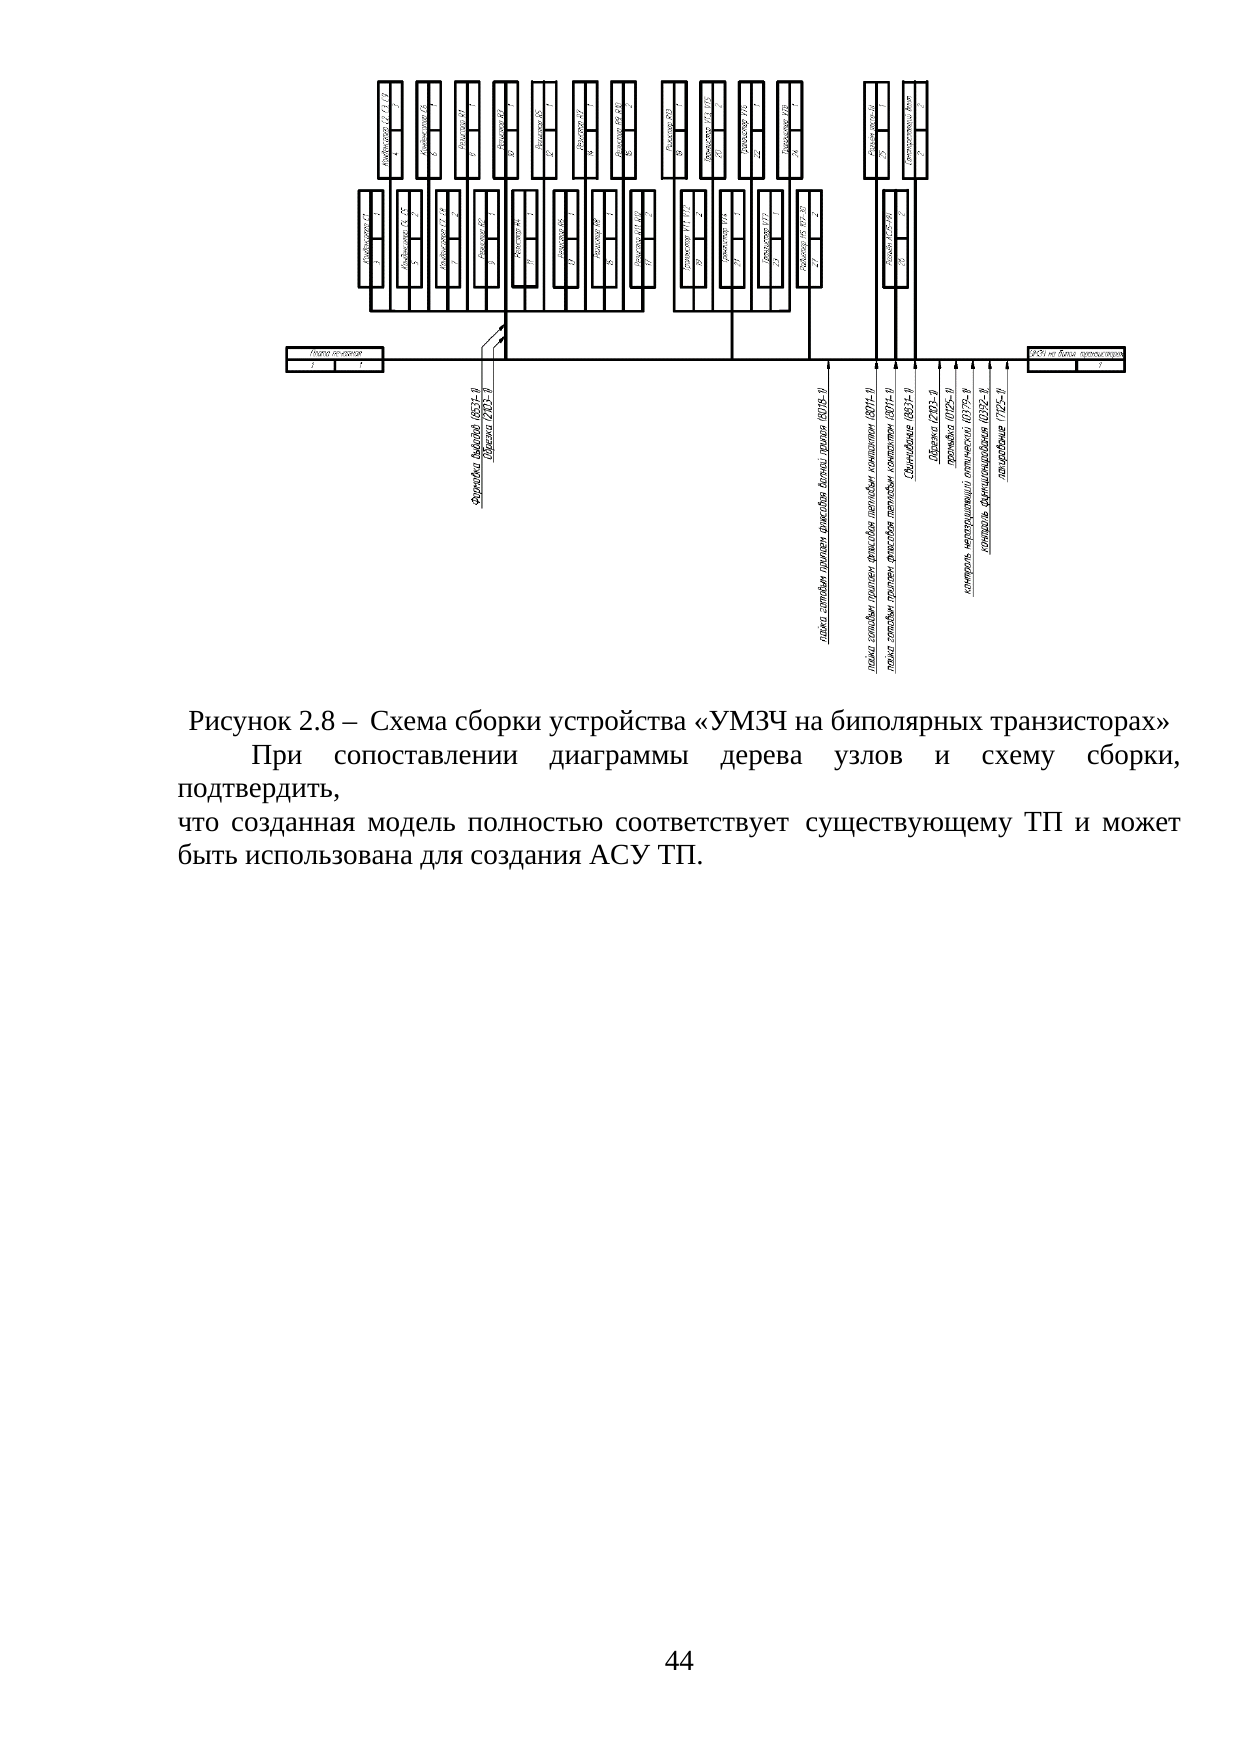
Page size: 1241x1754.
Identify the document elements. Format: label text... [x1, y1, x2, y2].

text Рисунок 2.8 – Схема сборки устройства «УМЗЧ на биполярных транзисторах» [177, 703, 1181, 737]
text При сопоставлении диаграммы дерева узлов и схему сборки, подтвердить, что созданная модель полностью соответствует существующему ТП и может быть использована для создания АСУ ТП. [177, 737, 1181, 871]
